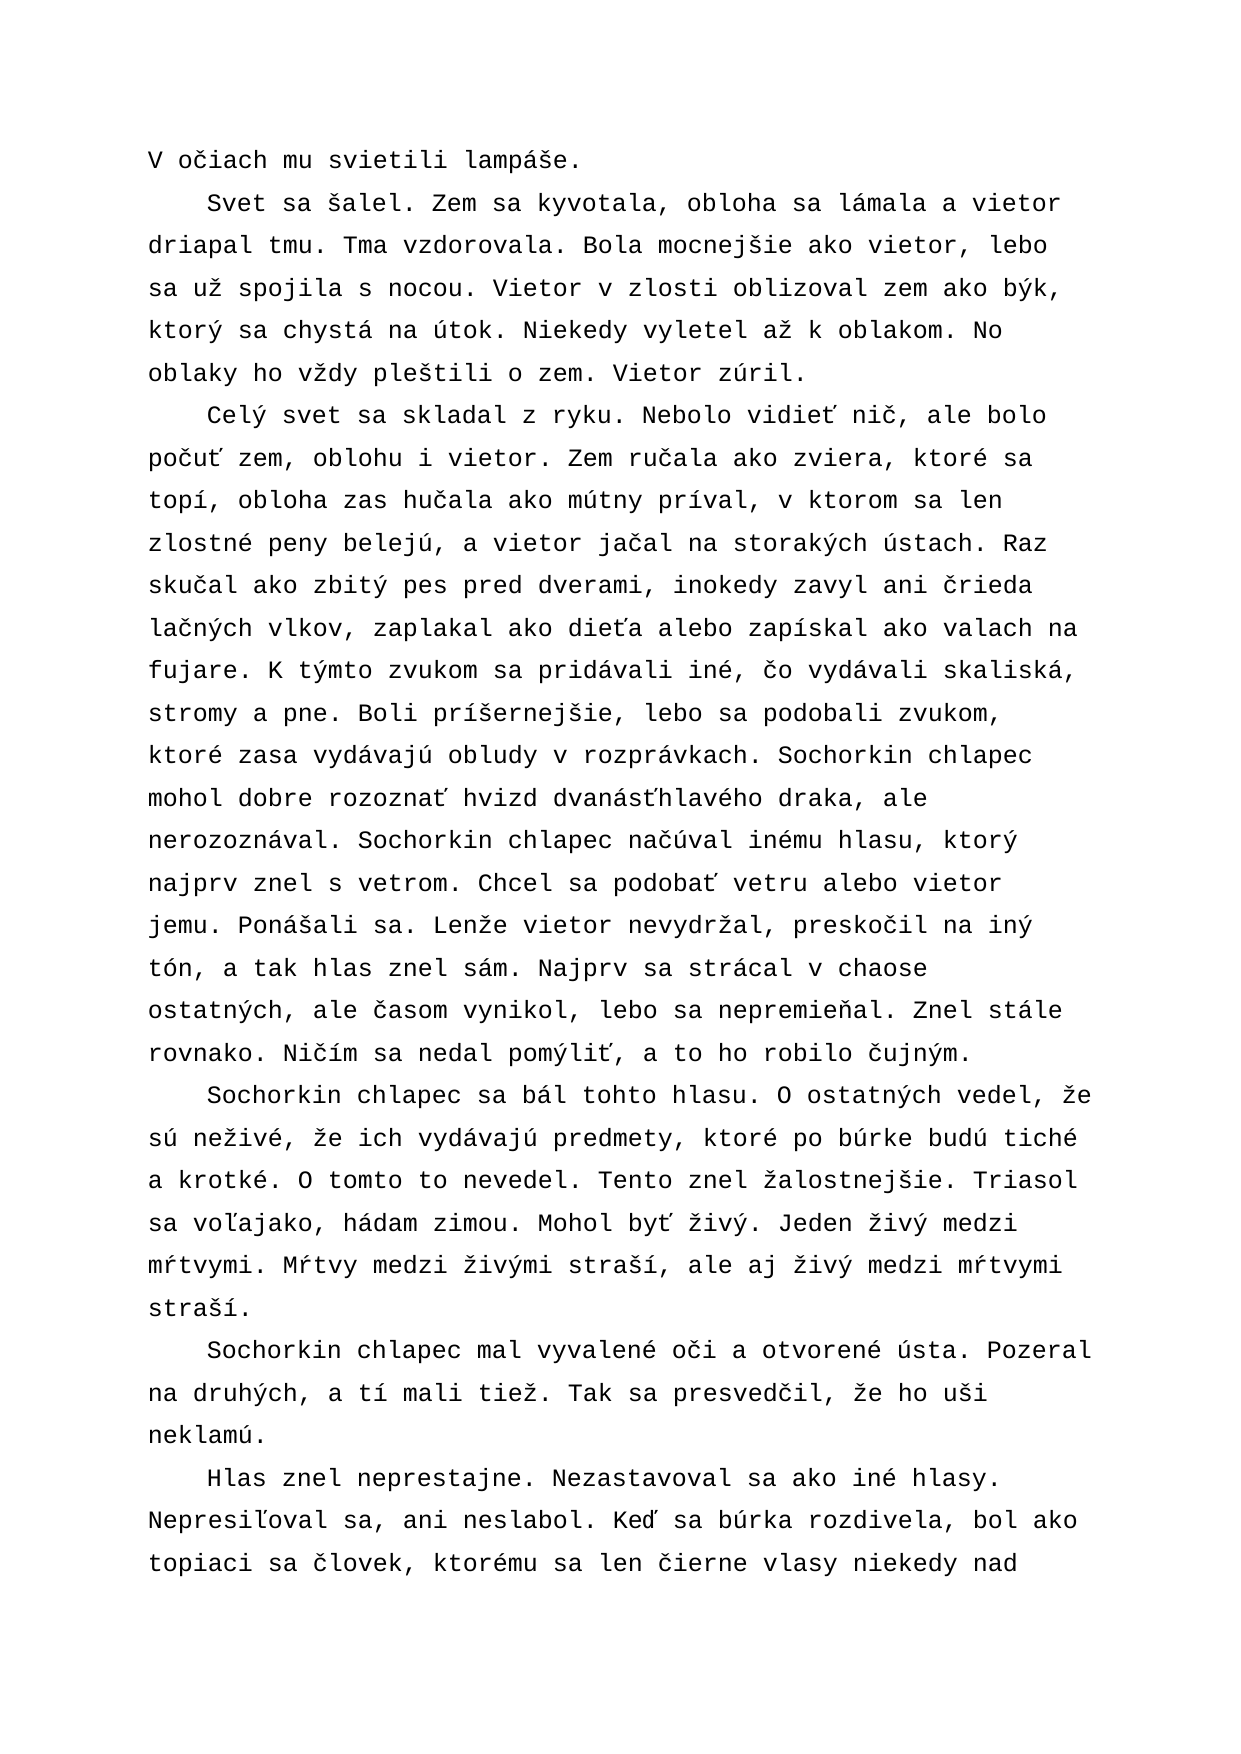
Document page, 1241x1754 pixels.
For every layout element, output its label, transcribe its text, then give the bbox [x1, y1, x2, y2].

text Sochorkin chlapec mal vyvalené oči a otvorené ústa. Pozeral na druhých, a tí mali tiež. Tak sa presvedčil, že ho uši neklamú. [148, 1338, 1092, 1451]
text Svet sa šalel. Zem sa kyvotala, obloha sa lámala a vietor driapal tmu. Tma vzdorovala. Bola mocnejšie ako vietor, lebo sa už spojila s nocou. Vietor v zlosti oblizoval zem ako býk, ktorý sa chystá na útok. Niekedy vyletel až k oblakom. No oblaky ho vždy pleštili o zem. Vietor zúril. [148, 190, 1092, 388]
text Celý svet sa skladal z ryku. Nebolo vidieť nič, ale bolo počuť zem, oblohu i vietor. Zem ručala ako zviera, ktoré sa topí, obloha zas hučala ako mútny príval, v ktorom sa len zlostné peny belejú, a vietor jačal na storakých ústach. Raz skučal ako zbitý pes pred dverami, inokedy zavyl ani črieda lačných vlkov, zaplakal ako dieťa alebo zapískal ako valach na fujare. K týmto zvukom sa pridávali iné, čo vydávali skaliská, stromy a pne. Boli príšernejšie, lebo sa podobali zvukom, ktoré zasa vydávajú obludy v rozprávkach. Sochorkin chlapec mohol dobre rozoznať hvizd dvanásťhlavého draka, ale nerozoznával. Sochorkin chlapec načúval inému hlasu, ktorý najprv znel s vetrom. Chcel sa podobať vetru alebo vietor jemu. Ponášali sa. Lenže vietor nevydržal, preskočil na iný tón, a tak hlas znel sám. Najprv sa strácal v chaose ostatných, ale časom vynikol, lebo sa nepremieňal. Znel stále rovnako. Ničím sa nedal pomýliť, a to ho robilo čujným. [148, 403, 1092, 1068]
text Sochorkin chlapec sa bál tohto hlasu. O ostatných vedel, že sú neživé, že ich vydávajú predmety, ktoré po búrke budú tiché a krotké. O tomto to nevedel. Tento znel žalostnejšie. Triasol sa voľajako, hádam zimou. Mohol byť živý. Jeden živý medzi mŕtvymi. Mŕtvy medzi živými straší, ale aj živý medzi mŕtvymi straší. [148, 1083, 1092, 1323]
text Hlas znel neprestajne. Nezastavoval sa ako iné hlasy. Nepresiľoval sa, ani neslabol. Keď sa búrka rozdivela, bol ako topiaci sa človek, ktorému sa len čierne vlasy niekedy nad [148, 1465, 1092, 1578]
text V očiach mu svietili lampáše. [148, 148, 1092, 176]
